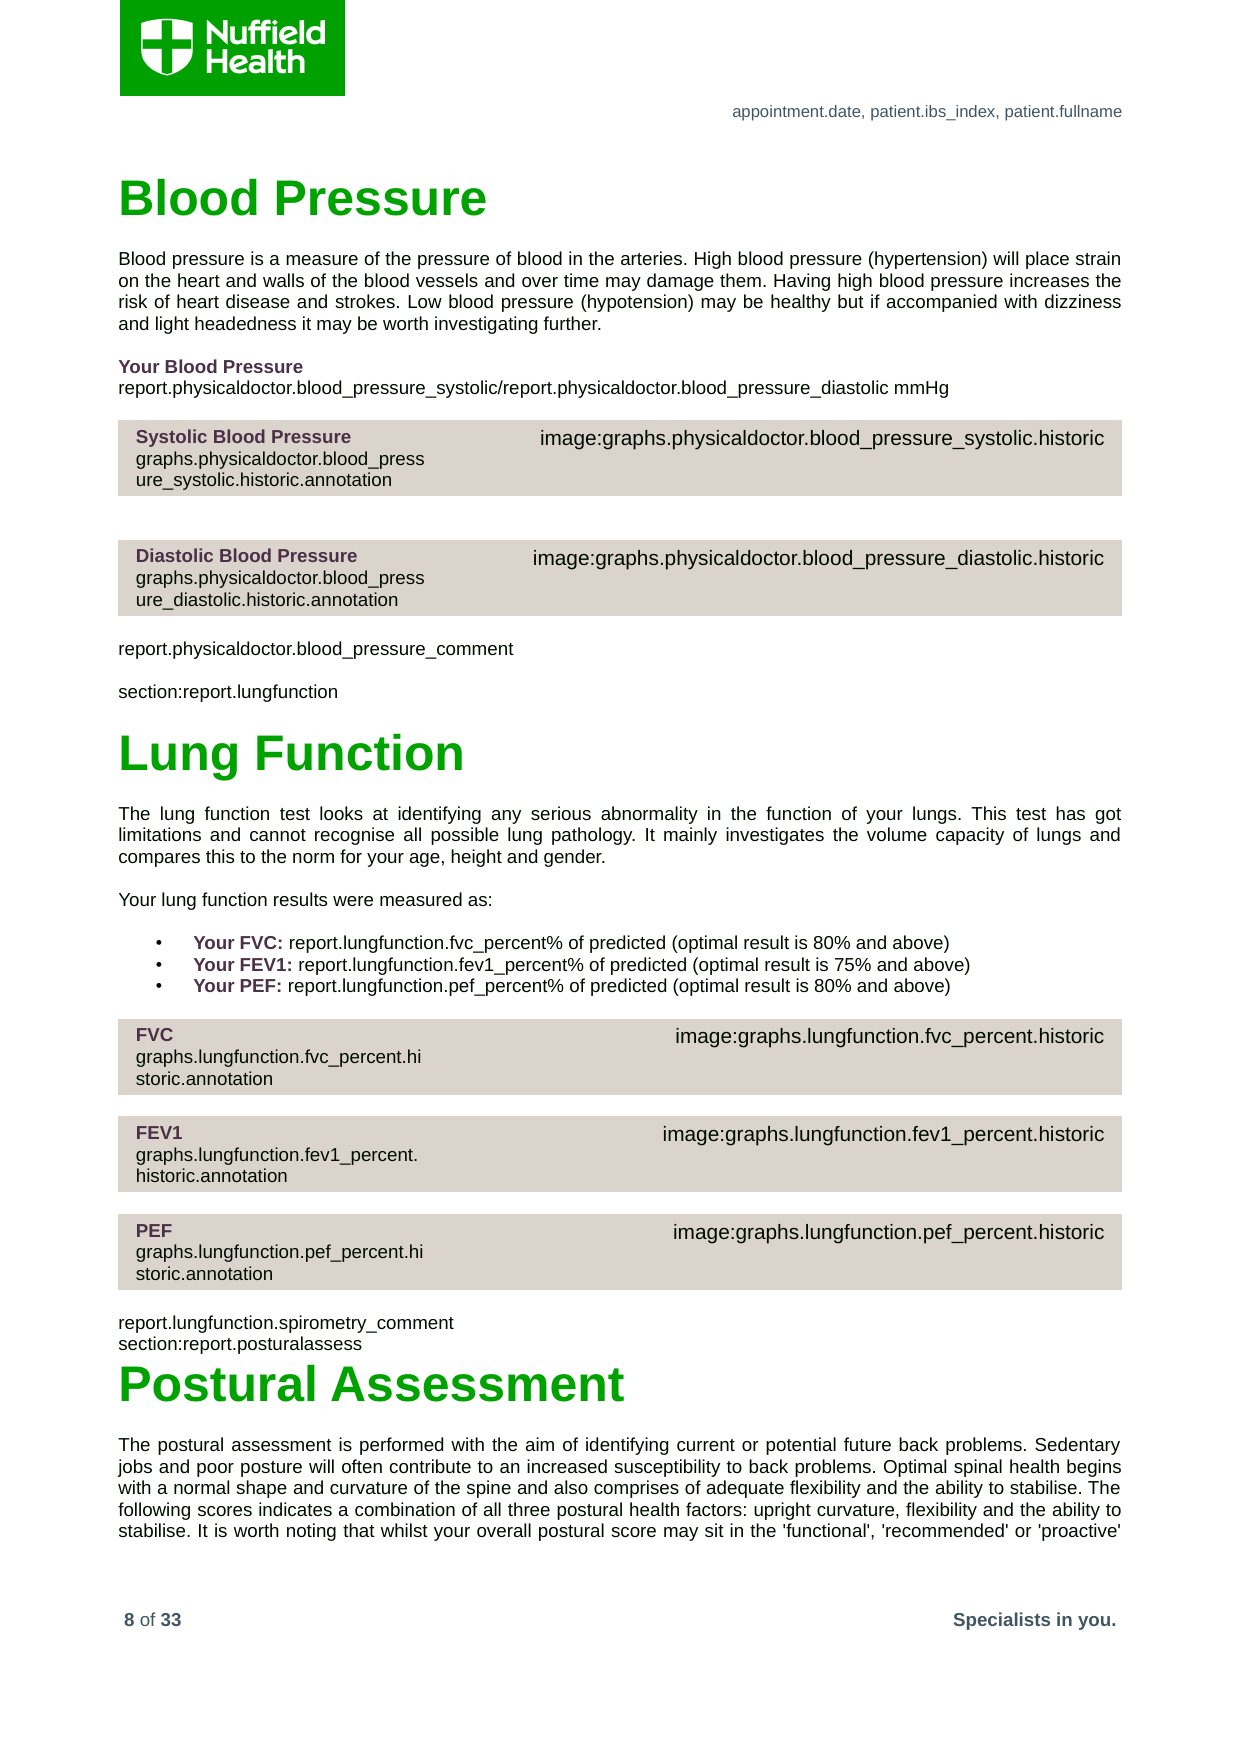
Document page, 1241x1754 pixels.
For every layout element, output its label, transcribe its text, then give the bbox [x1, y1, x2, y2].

table_header image:graphs.physicaldoctor.blood_pressure_systolic.historic [446, 420, 1122, 496]
table_header image:graphs.physicaldoctor.blood_pressure_diastolic.historic [446, 540, 1122, 616]
text The lung function test looks at identifying any serious abnormality in the function of your lungs. This test has got limitations and cannot recognise all possible lung pathology. It mainly investigates the volume capacity of lungs and compares this to the norm for your age, height and gender. [118, 803, 1122, 867]
text report.physicaldoctor.blood_pressure_systolic/report.physicaldoctor.blood_pressure_diastolic mmHg [118, 377, 1122, 399]
table_header Systolic Blood Pressure graphs.physicaldoctor.blood_pressure_systolic.historic.annotation [118, 420, 446, 496]
text report.physicaldoctor.blood_pressure_comment [118, 637, 1122, 659]
text section:report.posturalassess [118, 1333, 1122, 1355]
table_header image:graphs.lungfunction.fvc_percent.historic [446, 1019, 1122, 1095]
table_header FVC graphs.lungfunction.fvc_percent.historic.annotation [118, 1019, 446, 1095]
table_header PEF graphs.lungfunction.pef_percent.historic.annotation [118, 1214, 446, 1290]
subtitle Blood Pressure [118, 169, 1122, 226]
subtitle Postural Assessment [118, 1355, 1122, 1412]
subtitle Lung Function [118, 723, 1122, 781]
list Your FVC: report.lungfunction.fvc_percent% of predicted (optimal result is 80% and above) [156, 932, 1122, 954]
list Your PEF: report.lungfunction.pef_percent% of predicted (optimal result is 80% and above) [156, 975, 1122, 997]
text report.lungfunction.spirometry_comment [118, 1312, 1122, 1333]
text Blood pressure is a measure of the pressure of blood in the arteries. High blood pressure (hypertension) will place strain on the heart and walls of the blood vessels and over time may damage them. Having high blood pressure increases the risk of heart disease and strokes. Low blood pressure (hypotension) may be healthy but if accompanied with dizziness and light headedness it may be worth investigating further. [118, 248, 1122, 334]
text Your lung function results were measured as: [118, 889, 1122, 910]
table_header image:graphs.lungfunction.fev1_percent.historic [446, 1116, 1122, 1192]
text section:report.lungfunction [118, 680, 1122, 702]
text Your Blood Pressure [118, 356, 1122, 377]
table_header image:graphs.lungfunction.pef_percent.historic [446, 1214, 1122, 1290]
table_header FEV1 graphs.lungfunction.fev1_percent.historic.annotation [118, 1116, 446, 1192]
list Your FEV1: report.lungfunction.fev1_percent% of predicted (optimal result is 75% and above) [156, 954, 1122, 975]
text The postural assessment is performed with the aim of identifying current or potential future back problems. Sedentary jobs and poor posture will often contribute to an increased susceptibility to back problems. Optimal spinal health begins with a normal shape and curvature of the spine and also comprises of adequate flexibility and the ability to stabilise. The following scores indicates a combination of all three postural health factors: upright curvature, flexibility and the ability to stabilise. It is worth noting that whilst your overall postural score may sit in the 'functional', 'recommended' or 'proactive' [118, 1434, 1122, 1542]
table_header Diastolic Blood Pressure graphs.physicaldoctor.blood_pressure_diastolic.historic.annotation [118, 540, 446, 616]
